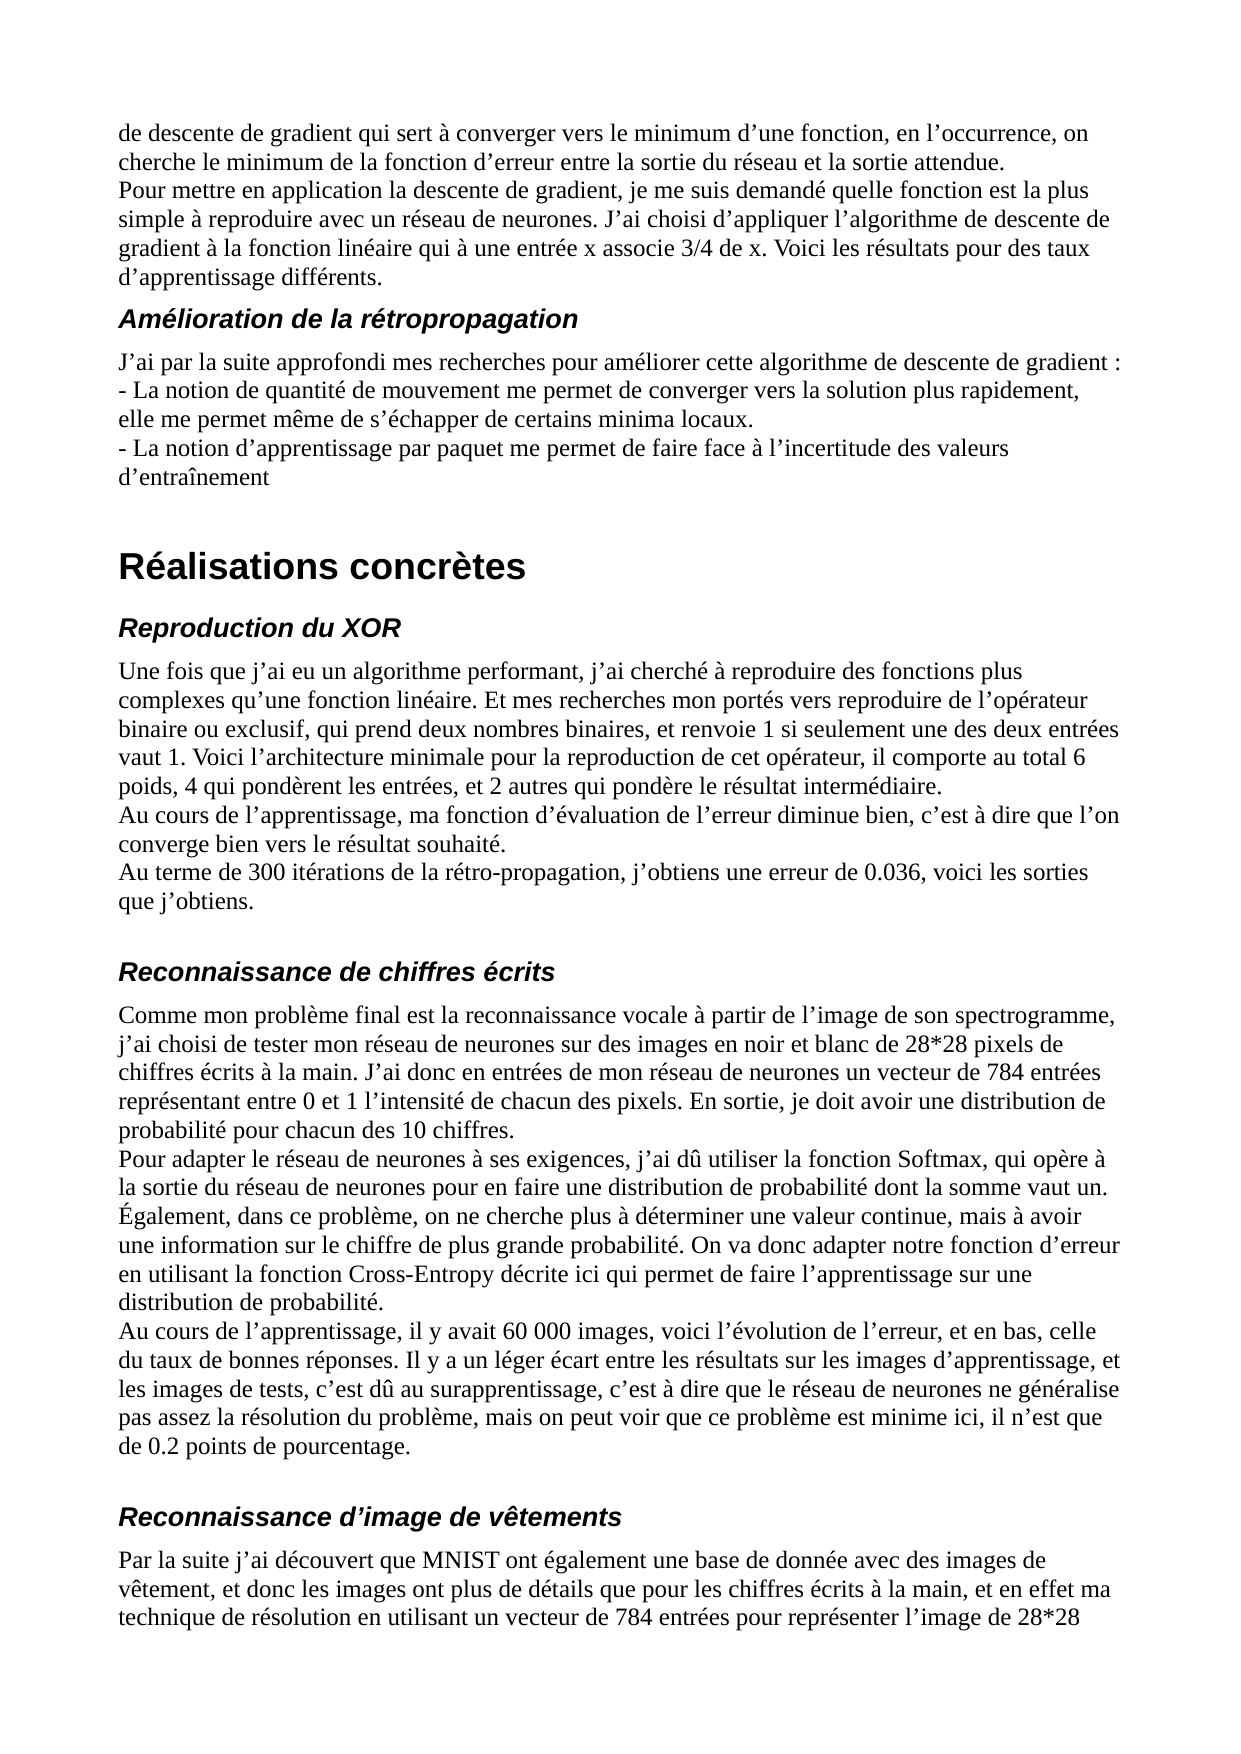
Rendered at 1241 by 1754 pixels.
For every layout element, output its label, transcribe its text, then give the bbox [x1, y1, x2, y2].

subtitle Reconnaissance de chiffres écrits [118, 956, 1122, 987]
text Au cours de l’apprentissage, ma fonction d’évaluation de l’erreur diminue bien, c’est à dire que l’on converge bien vers le résultat souhaité. [118, 800, 1122, 857]
text J’ai par la suite approfondi mes recherches pour améliorer cette algorithme de descente de gradient : [118, 347, 1122, 376]
text de descente de gradient qui sert à converger vers le minimum d’une fonction, en l’occurrence, on cherche le minimum de la fonction d’erreur entre la sortie du réseau et la sortie attendue. [118, 118, 1122, 176]
subtitle Réalisations concrètes [118, 544, 1122, 587]
text Par la suite j’ai découvert que MNIST ont également une base de donnée avec des images de vêtement, et donc les images ont plus de détails que pour les chiffres écrits à la main, et en effet ma technique de résolution en utilisant un vecteur de 784 entrées pour représenter l’image de 28*28 [118, 1545, 1122, 1631]
text Également, dans ce problème, on ne cherche plus à déterminer une valeur continue, mais à avoir une information sur le chiffre de plus grande probabilité. On va donc adapter notre fonction d’erreur en utilisant la fonction Cross-Entropy décrite ici qui permet de faire l’apprentissage sur une distribution de probabilité. [118, 1201, 1122, 1316]
text Au cours de l’apprentissage, il y avait 60 000 images, voici l’évolution de l’erreur, et en bas, celle du taux de bonnes réponses. Il y a un léger écart entre les résultats sur les images d’apprentissage, et les images de tests, c’est dû au surapprentissage, c’est à dire que le réseau de neurones ne généralise pas assez la résolution du problème, mais on peut voir que ce problème est minime ici, il n’est que de 0.2 points de pourcentage. [118, 1316, 1122, 1460]
text Pour mettre en application la descente de gradient, je me suis demandé quelle fonction est la plus simple à reproduire avec un réseau de neurones. J’ai choisi d’appliquer l’algorithme de descente de gradient à la fonction linéaire qui à une entrée x associe 3/4 de x. Voici les résultats pour des taux d’apprentissage différents. [118, 176, 1122, 291]
subtitle Amélioration de la rétropropagation [118, 303, 1122, 334]
text Une fois que j’ai eu un algorithme performant, j’ai cherché à reproduire des fonctions plus complexes qu’une fonction linéaire. Et mes recherches mon portés vers reproduire de l’opérateur binaire ou exclusif, qui prend deux nombres binaires, et renvoie 1 si seulement une des deux entrées vaut 1. Voici l’architecture minimale pour la reproduction de cet opérateur, il comporte au total 6 poids, 4 qui pondèrent les entrées, et 2 autres qui pondère le résultat intermédiaire. [118, 656, 1122, 800]
text Au terme de 300 itérations de la rétro-propagation, j’obtiens une erreur de 0.036, voici les sorties que j’obtiens. [118, 857, 1122, 915]
subtitle Reproduction du XOR [118, 612, 1122, 644]
text Pour adapter le réseau de neurones à ses exigences, j’ai dû utiliser la fonction Softmax, qui opère à la sortie du réseau de neurones pour en faire une distribution de probabilité dont la somme vaut un. [118, 1144, 1122, 1201]
text - La notion de quantité de mouvement me permet de converger vers la solution plus rapidement, elle me permet même de s’échapper de certains minima locaux. [118, 376, 1122, 433]
text - La notion d’apprentissage par paquet me permet de faire face à l’incertitude des valeurs d’entraînement [118, 433, 1122, 491]
text Comme mon problème final est la reconnaissance vocale à partir de l’image de son spectrogramme, j’ai choisi de tester mon réseau de neurones sur des images en noir et blanc de 28*28 pixels de chiffres écrits à la main. J’ai donc en entrées de mon réseau de neurones un vecteur de 784 entrées représentant entre 0 et 1 l’intensité de chacun des pixels. En sortie, je doit avoir une distribution de probabilité pour chacun des 10 chiffres. [118, 1000, 1122, 1144]
subtitle Reconnaissance d’image de vêtements [118, 1501, 1122, 1532]
